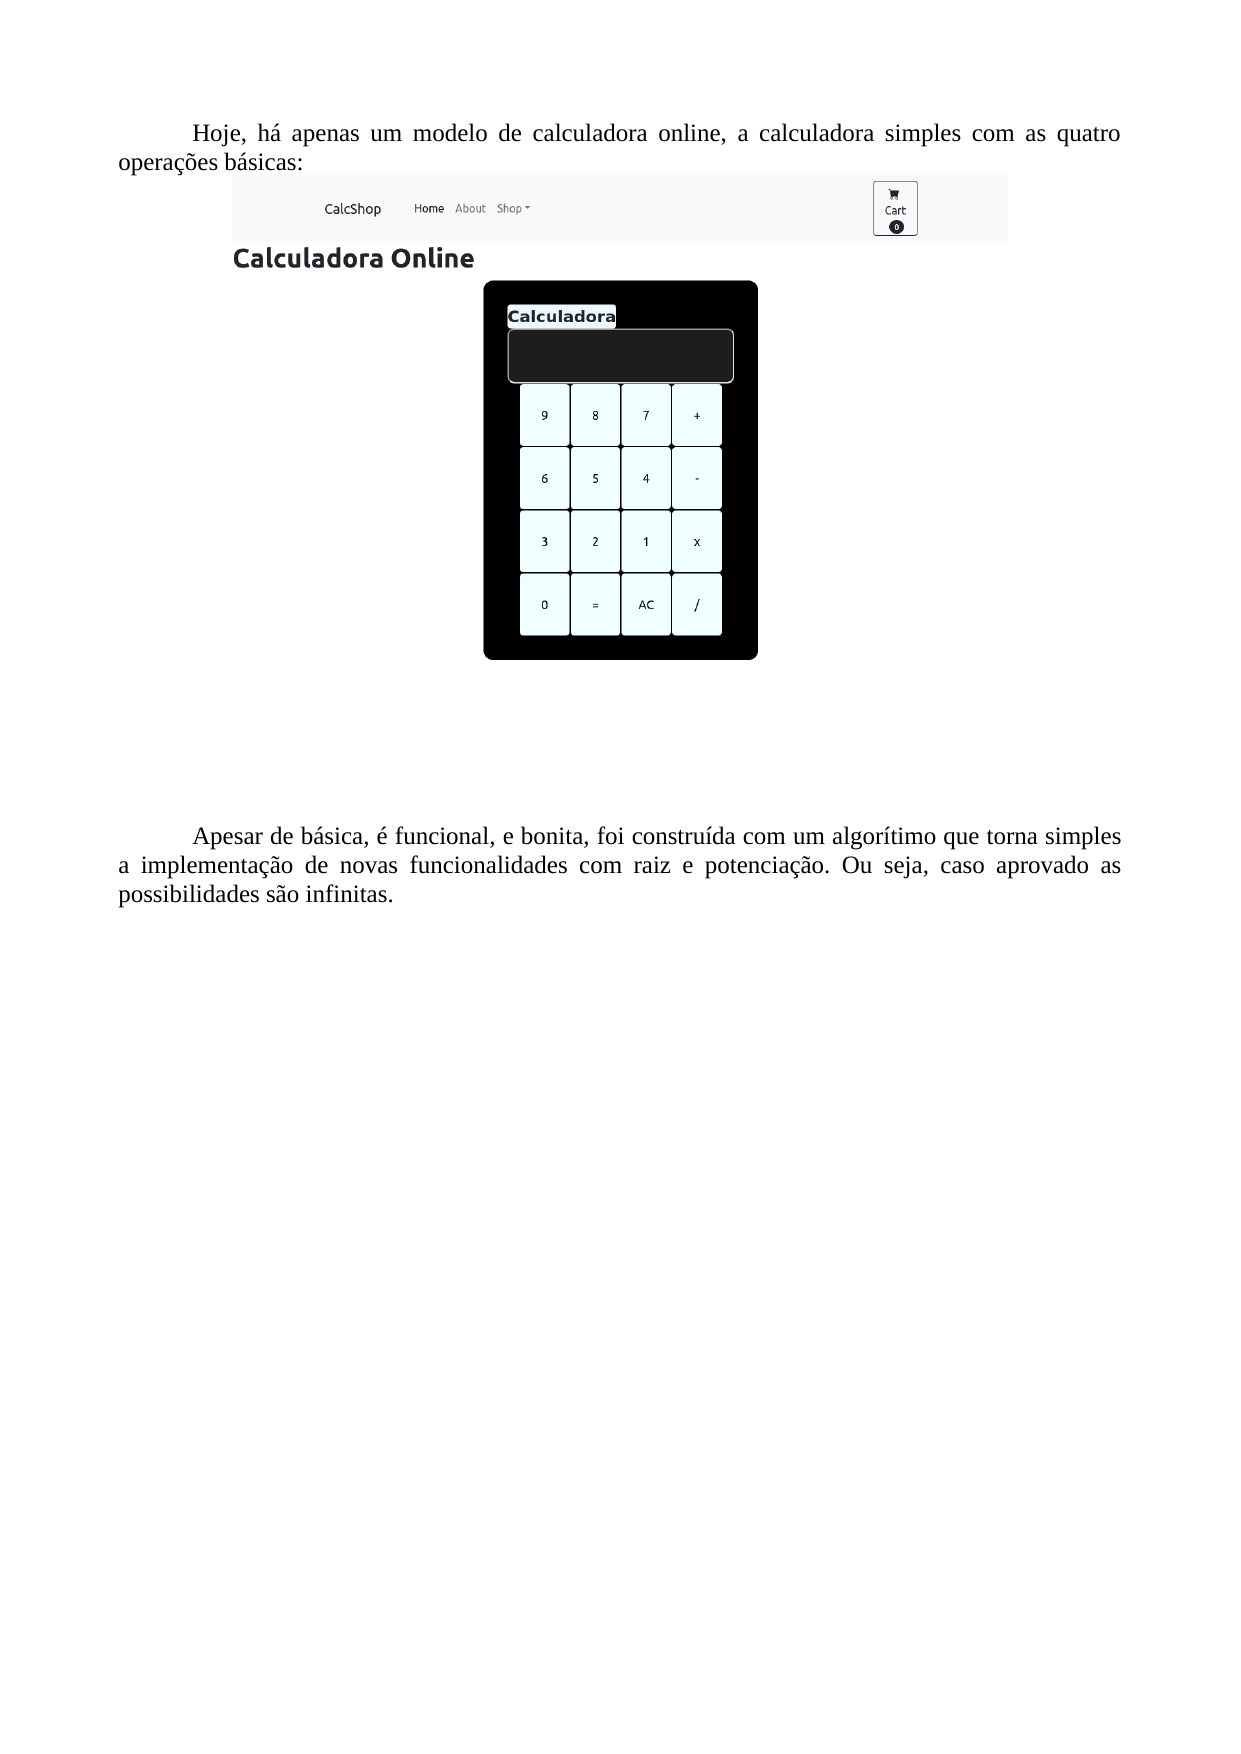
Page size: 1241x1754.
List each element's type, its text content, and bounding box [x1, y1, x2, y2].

picture [232, 175, 1009, 793]
text Hoje, há apenas um modelo de calculadora online, a calculadora simples com as quatro operações básicas: [118, 118, 1122, 176]
text Apesar de básica, é funcional, e bonita, foi construída com um algorítimo que torna simples a implementação de novas funcionalidades com raiz e potenciação. Ou seja, caso aprovado as possibilidades são infinitas. [118, 821, 1122, 908]
